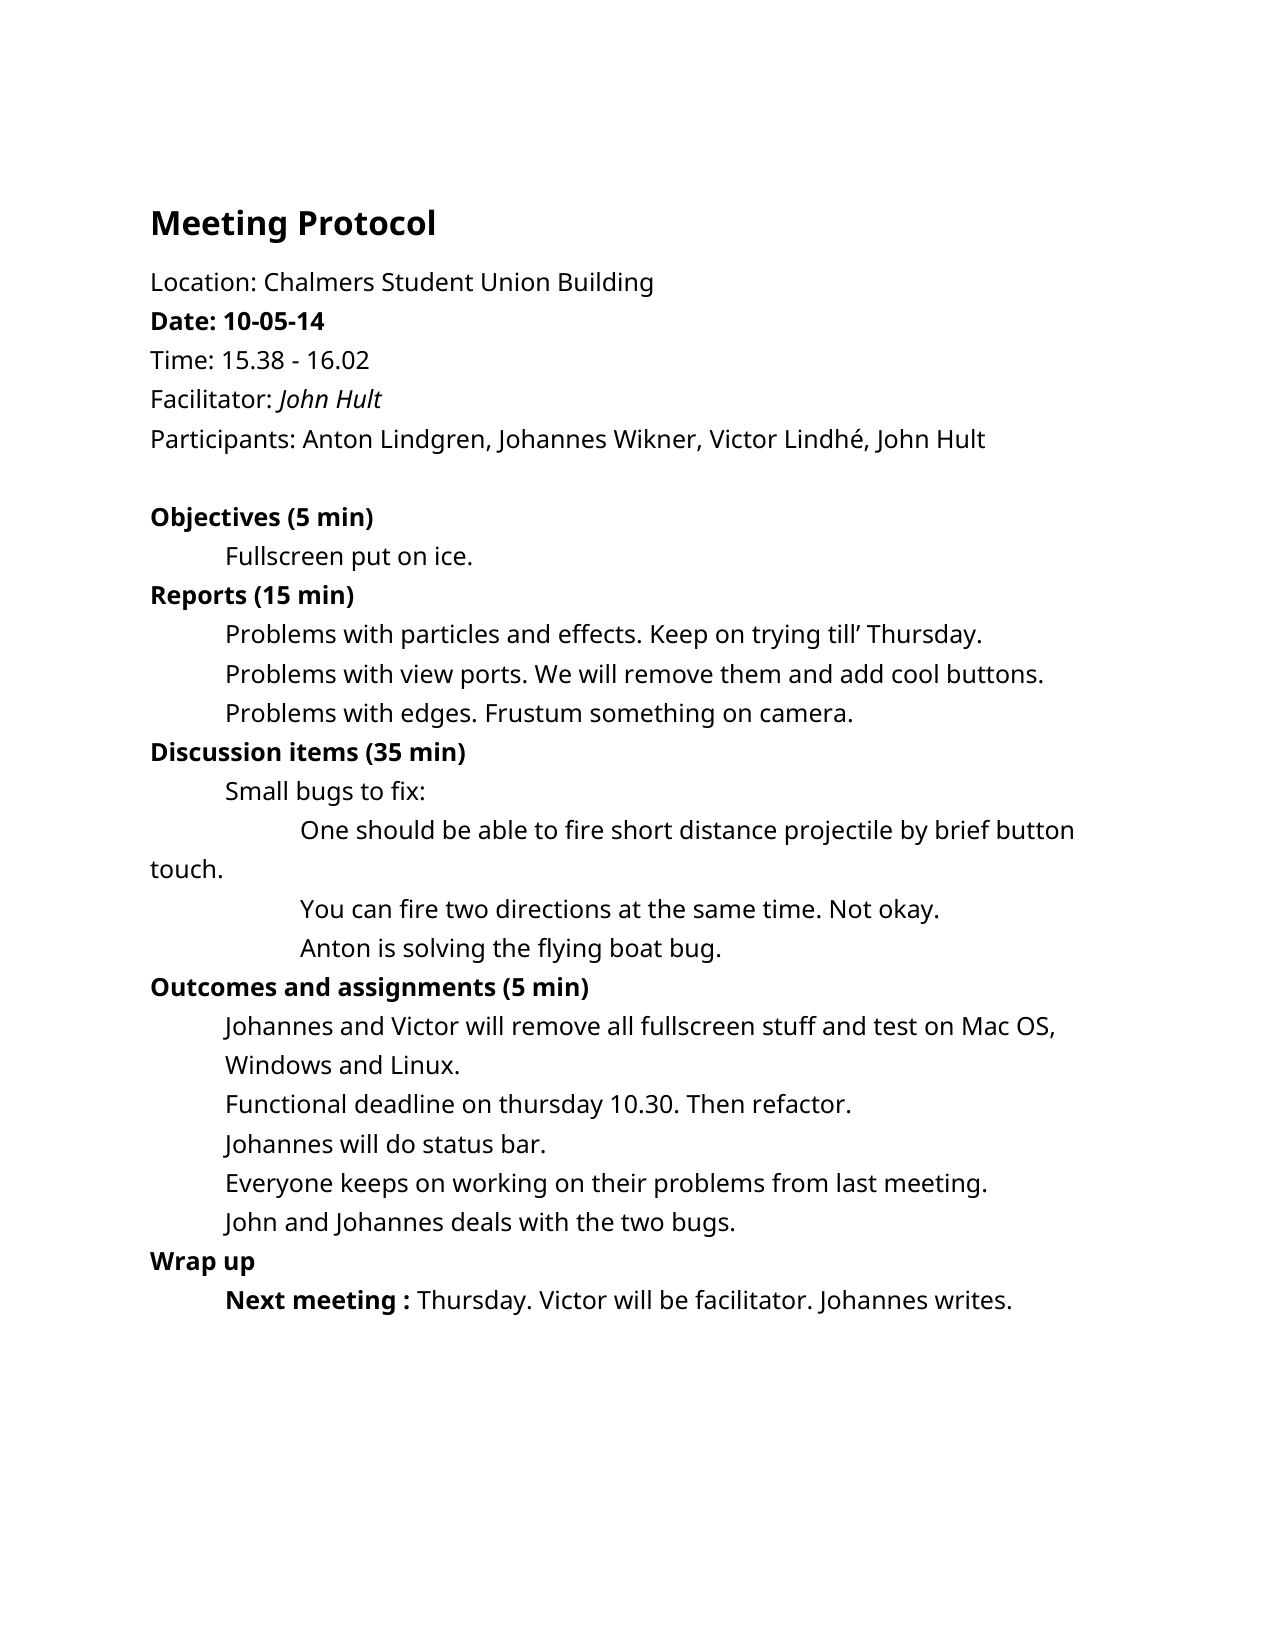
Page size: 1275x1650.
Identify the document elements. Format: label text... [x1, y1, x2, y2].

text Problems with particles and effects. Keep on trying till’ Thursday. [150, 617, 1125, 651]
text Reports (15 min) [150, 578, 1125, 612]
text Outcomes and assignments (5 min) [150, 970, 1125, 1004]
text Anton is solving the flying boat bug. [150, 931, 1125, 964]
text John and Johannes deals with the two bugs. [225, 1205, 1125, 1239]
text Time: 15.38 - 16.02 [150, 343, 1125, 377]
text Location: Chalmers Student Union Building [150, 265, 1125, 299]
text Participants: Anton Lindgren, Johannes Wikner, Victor Lindhé, John Hult [150, 421, 1125, 455]
text Next meeting : Thursday. Victor will be facilitator. Johannes writes. [225, 1283, 1125, 1317]
text Facilitator: John Hult [150, 382, 1125, 416]
text Johannes and Victor will remove all fullscreen stuff and test on Mac OS, Windows and Linux. [225, 1009, 1125, 1082]
text Fullscreen put on ice. [150, 539, 1125, 573]
text Discussion items (35 min) [150, 735, 1125, 769]
text Objectives (5 min) [150, 500, 1125, 534]
text Date: 10-05-14 [150, 304, 1125, 338]
text You can fire two directions at the same time. Not okay. [150, 891, 1125, 925]
text Wrap up [150, 1244, 1125, 1278]
text One should be able to fire short distance projectile by brief button touch. [150, 813, 1125, 886]
subtitle Meeting Protocol [150, 200, 1125, 245]
text Everyone keeps on working on their problems from last meeting. [225, 1166, 1125, 1199]
text Functional deadline on thursday 10.30. Then refactor. [225, 1087, 1125, 1121]
text Problems with edges. Frustum something on camera. [150, 696, 1125, 729]
text Small bugs to fix: [150, 774, 1125, 808]
text Johannes will do status bar. [225, 1126, 1125, 1160]
text Problems with view ports. We will remove them and add cool buttons. [150, 656, 1125, 690]
